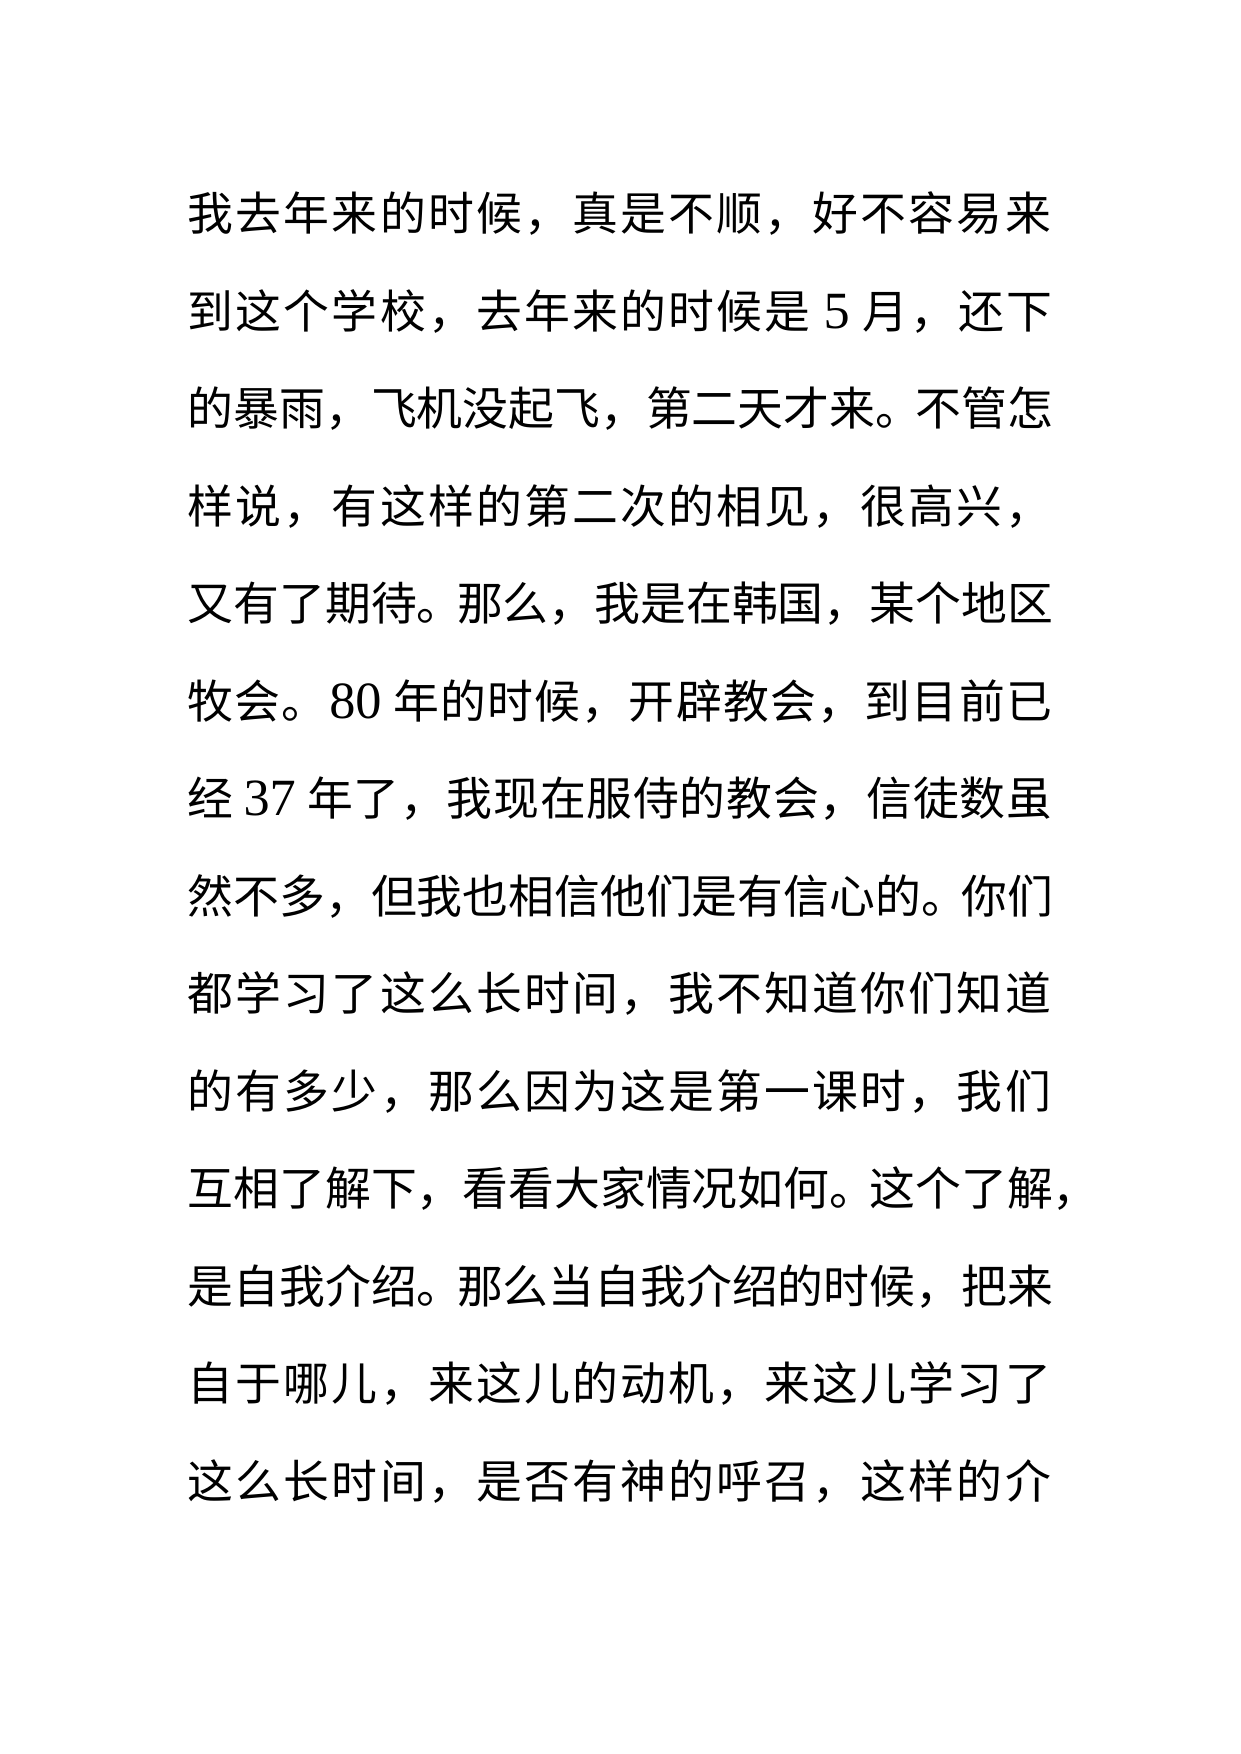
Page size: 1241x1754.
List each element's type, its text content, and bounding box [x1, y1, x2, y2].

text 我去年来的时候，真是不顺，好不容易来到这个学校，去年来的时候是5月，还下的暴雨，飞机没起飞，第二天才来。不管怎样说，有这样的第二次的相见，很高兴，又有了期待。那么，我是在韩国，某个地区牧会。80年的时候，开辟教会，到目前已经37年了，我现在服侍的教会，信徒数虽然不多，但我也相信他们是有信心的。你们都学习了这么长时间，我不知道你们知道的有多少，那么因为这是第一课时，我们互相了解下，看看大家情况如何。这个了解，是自我介绍。那么当自我介绍的时候，把来自于哪儿，来这儿的动机，来这儿学习了这么长时间，是否有神的呼召，这样的介绍。当然，自我介绍这么多，也不容易，但是呢，为了敞开我们的心，牧师要求让你们做个自我介绍。自愿做呢，还是按年龄做呢，还是按座位排呢？（柳：老师说了算）从最后排的。（辛桓→赵永生→柳秀伟→高娜→伞丝雨→罗志恩→司智航→刘亚萍→江恩典） [187, 162, 1053, 1527]
